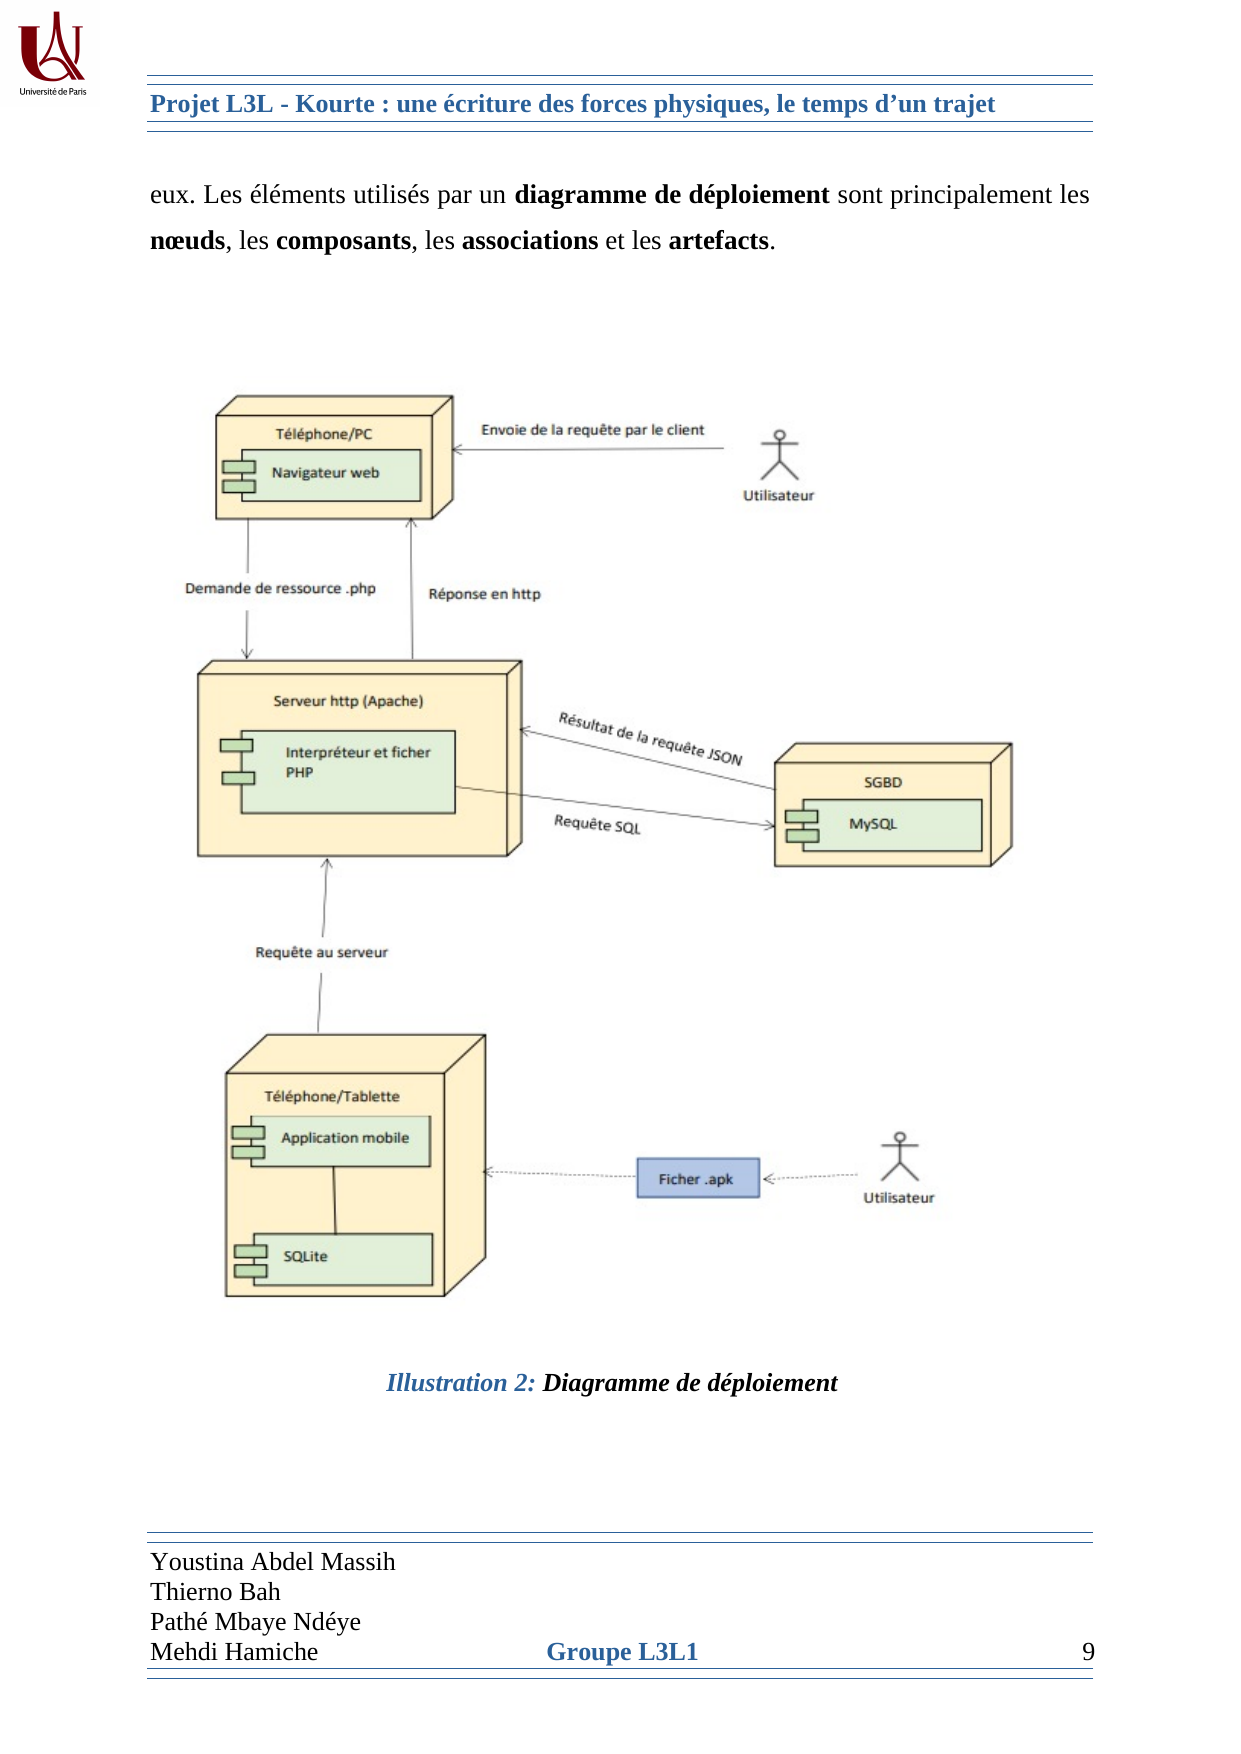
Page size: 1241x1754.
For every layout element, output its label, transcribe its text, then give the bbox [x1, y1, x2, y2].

picture [0, 0, 101, 107]
text Illustration 2: Diagramme de déploiement [173, 388, 1050, 1397]
text eux. Les éléments utilisés par un diagramme de déploiement sont principalement les nœuds, les composants, les associations et les artefacts. [150, 178, 1090, 256]
picture [173, 376, 1024, 1340]
